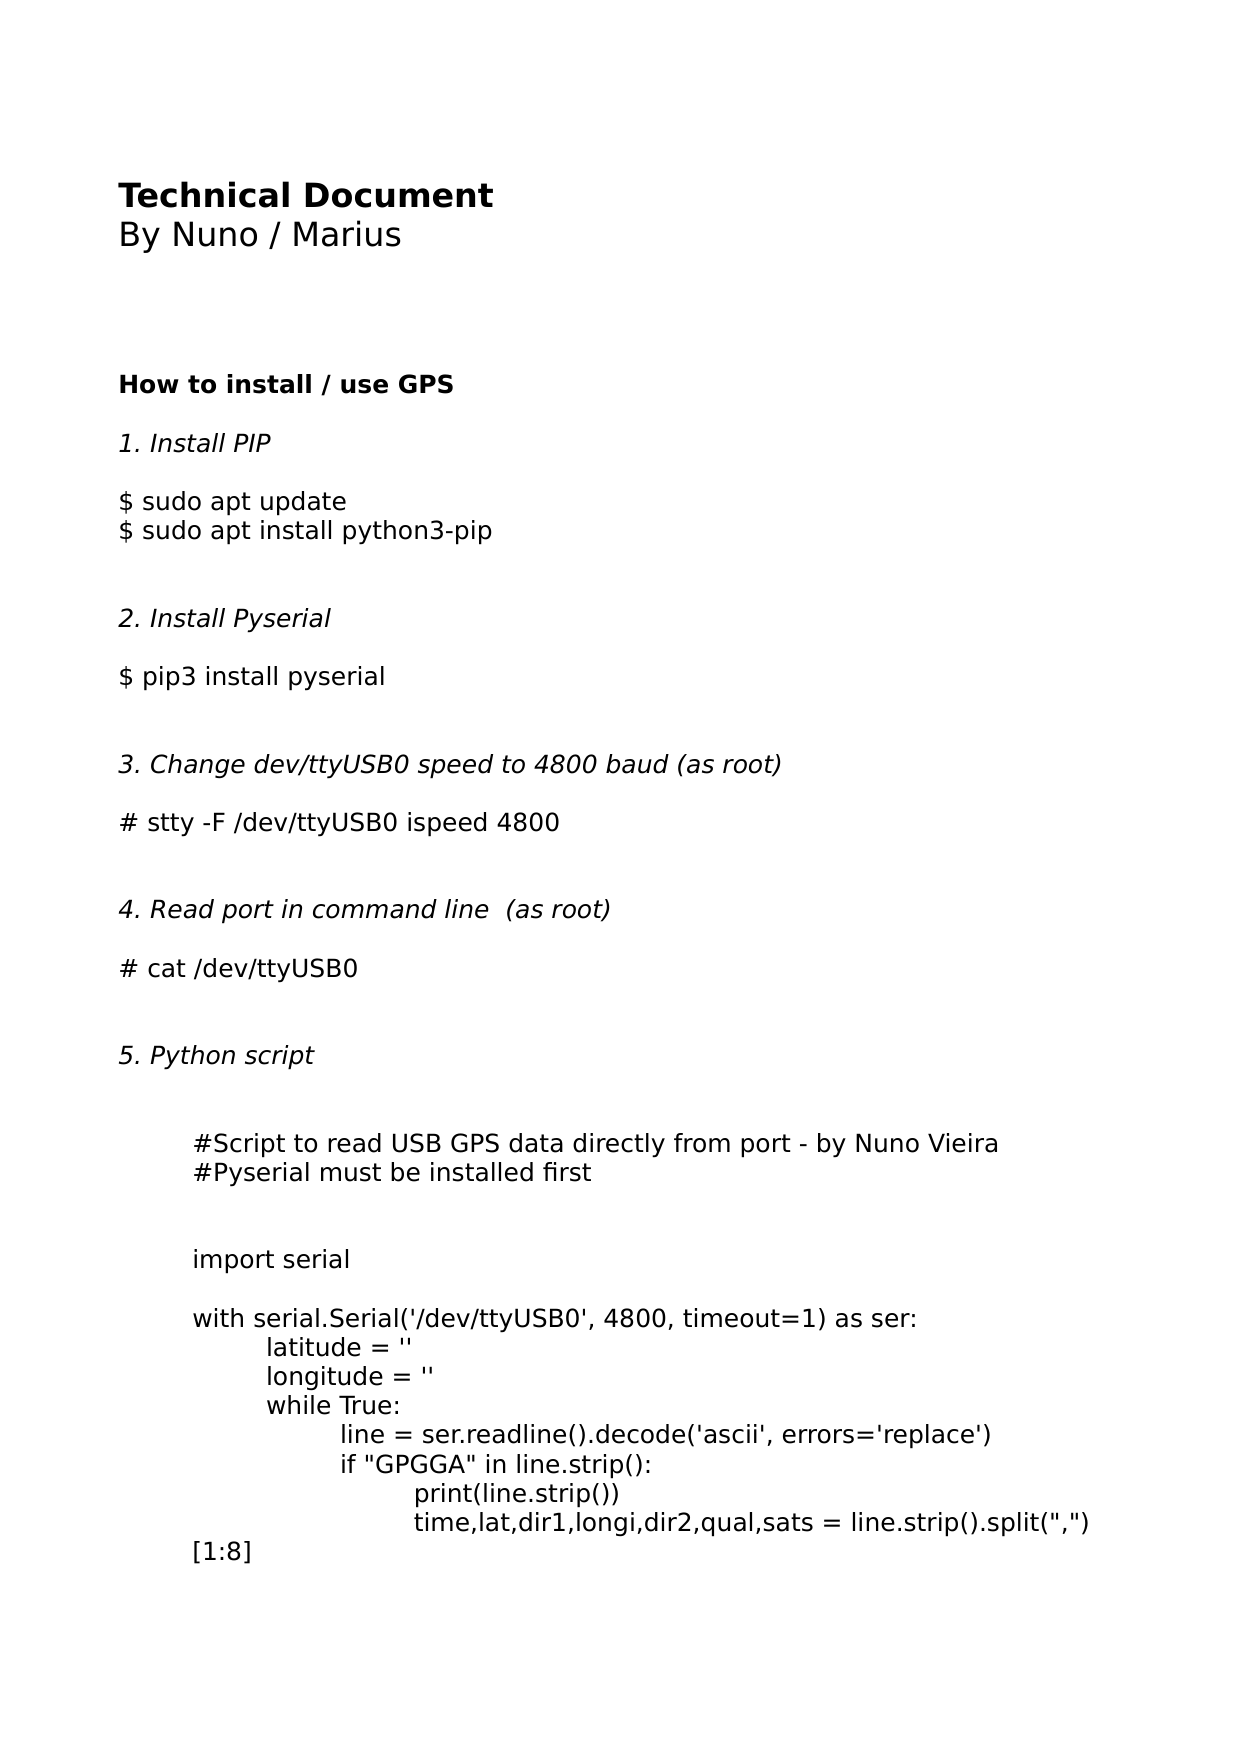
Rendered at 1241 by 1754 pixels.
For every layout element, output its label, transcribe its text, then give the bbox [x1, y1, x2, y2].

text 3. Change dev/ttyUSB0 speed to 4800 baud (as root) [118, 750, 1122, 779]
text # stty -F /dev/ttyUSB0 ispeed 4800 [118, 808, 1122, 837]
text $ sudo apt update [118, 487, 1122, 517]
text line = ser.readline().decode('ascii', errors='replace') [192, 1421, 1122, 1450]
text if "GPGGA" in line.strip(): [192, 1450, 1122, 1479]
text #Pyserial must be installed first [192, 1158, 1122, 1187]
text 5. Python script [118, 1042, 1122, 1071]
text 2. Install Pyserial [118, 604, 1122, 633]
text print(line.strip()) [192, 1479, 1122, 1508]
text How to install / use GPS [118, 371, 1122, 400]
text longitude = '' [192, 1362, 1122, 1392]
text $ sudo apt install python3-pip [118, 517, 1122, 546]
text $ pip3 install pyserial [118, 662, 1122, 692]
text import serial [192, 1246, 1122, 1275]
text 4. Read port in command line (as root) [118, 896, 1122, 925]
text with serial.Serial('/dev/ttyUSB0', 4800, timeout=1) as ser: [192, 1304, 1122, 1333]
text while True: [192, 1392, 1122, 1421]
text 1. Install PIP [118, 429, 1122, 458]
text # cat /dev/ttyUSB0 [118, 954, 1122, 983]
text time,lat,dir1,longi,dir2,qual,sats = line.strip().split(",")[1:8] [192, 1508, 1122, 1567]
text #Script to read USB GPS data directly from port - by Nuno Vieira [192, 1129, 1122, 1158]
text Technical Document [118, 176, 1122, 215]
text By Nuno / Marius [118, 215, 1122, 254]
text latitude = '' [192, 1333, 1122, 1362]
